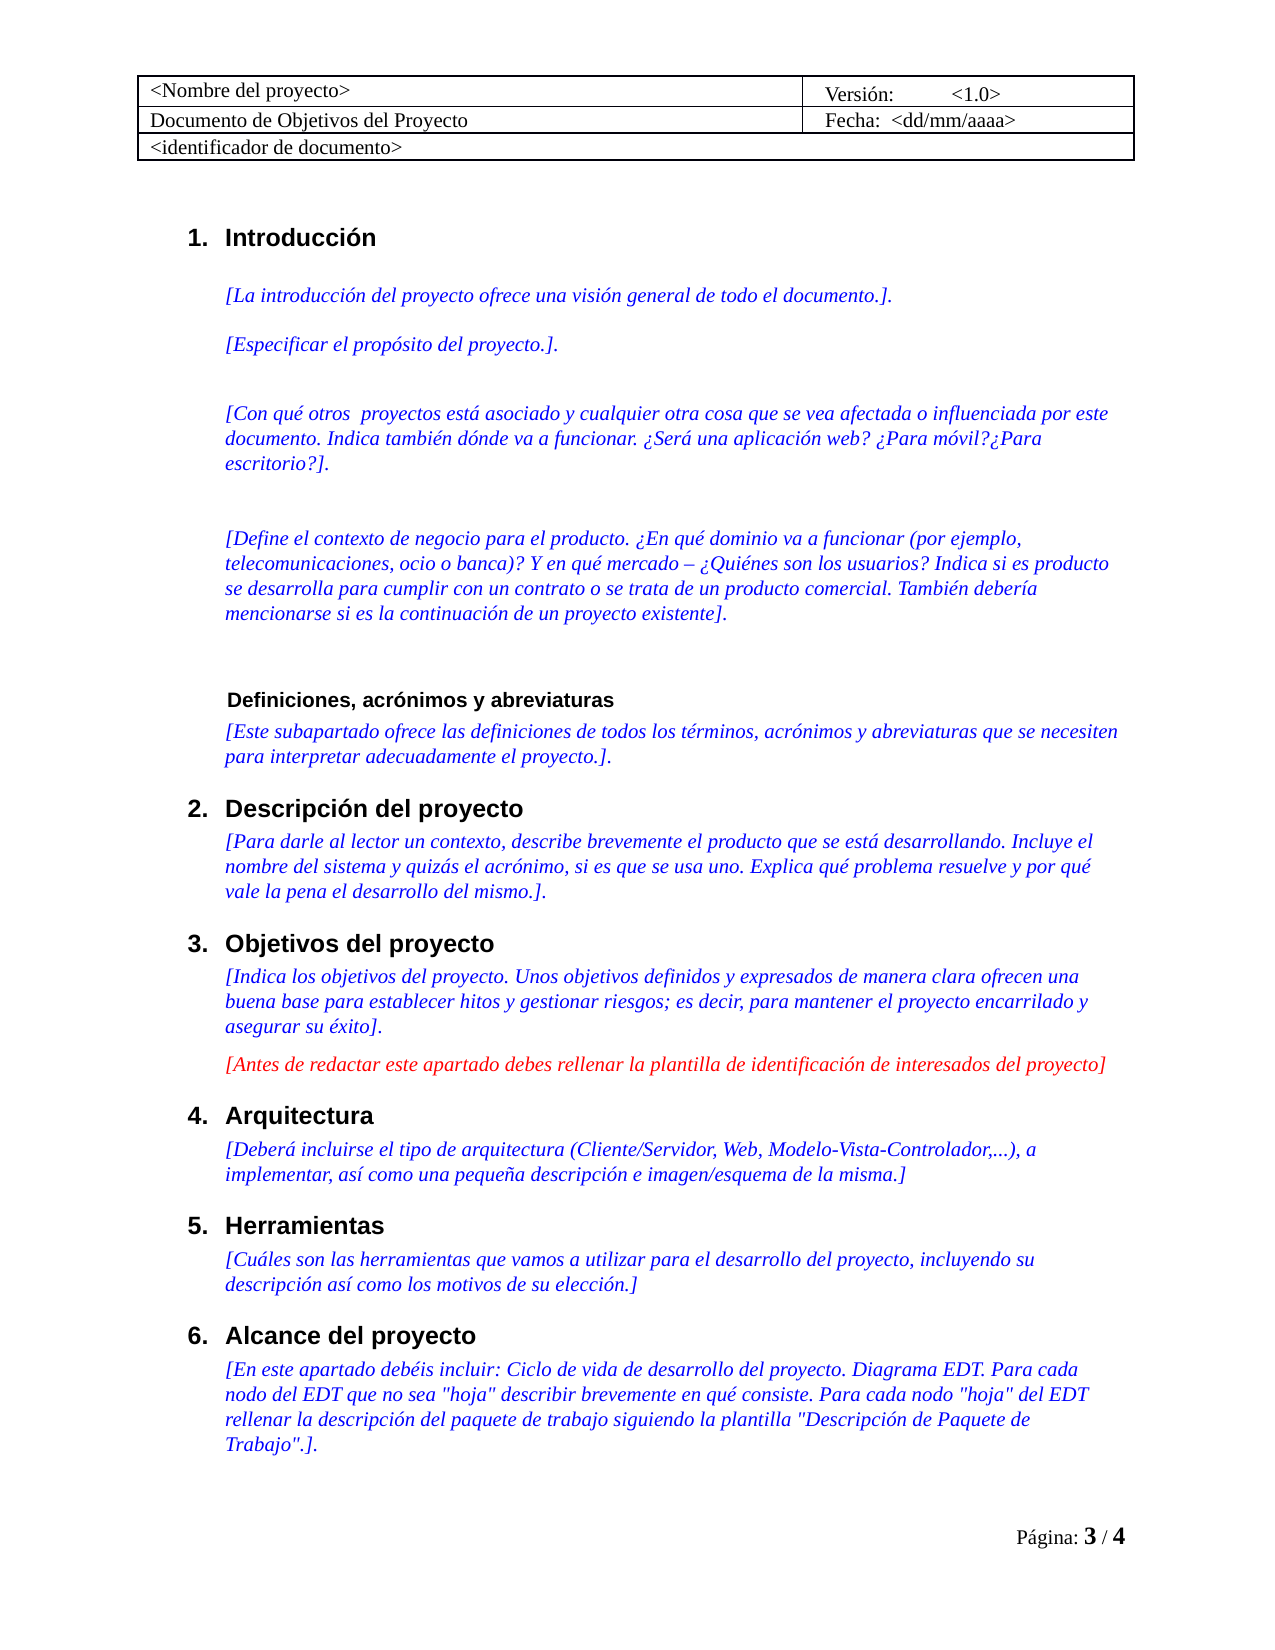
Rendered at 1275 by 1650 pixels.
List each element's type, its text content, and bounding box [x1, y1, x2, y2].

text [Indica los objetivos del proyecto. Unos objetivos definidos y expresados de manera clara ofrecen una buena base para establecer hitos y gestionar riesgos; es decir, para mantener el proyecto encarrilado y asegurar su éxito]. [225, 963, 1125, 1038]
text [Especificar el propósito del proyecto.]. [150, 331, 1125, 356]
subtitle Descripción del proyecto [187, 793, 1125, 822]
text [La introducción del proyecto ofrece una visión general de todo el documento.]. [150, 282, 1125, 307]
subtitle Alcance del proyecto [187, 1321, 1125, 1350]
text [Antes de redactar este apartado debes rellenar la plantilla de identificación de interesados del proyecto] [225, 1051, 1125, 1076]
subtitle Herramientas [187, 1211, 1125, 1240]
text [Con qué otros proyectos está asociado y cualquier otra cosa que se vea afectada o influenciada por este documento. Indica también dónde va a funcionar. ¿Será una aplicación web? ¿Para móvil?¿Para escritorio?]. [225, 400, 1125, 475]
subtitle Definiciones, acrónimos y abreviaturas [227, 687, 1125, 712]
text [Deberá incluirse el tipo de arquitectura (Cliente/Servidor, Web, Modelo-Vista-Controlador,...), a implementar, así como una pequeña descripción e imagen/esquema de la misma.] [225, 1136, 1125, 1186]
text [Este subapartado ofrece las definiciones de todos los términos, acrónimos y abreviaturas que se necesiten para interpretar adecuadamente el proyecto.]. [225, 718, 1125, 768]
text [En este apartado debéis incluir: Ciclo de vida de desarrollo del proyecto. Diagrama EDT. Para cada nodo del EDT que no sea "hoja" describir brevemente en qué consiste. Para cada nodo "hoja" del EDT rellenar la descripción del paquete de trabajo siguiendo la plantilla "Descripción de Paquete de Trabajo".]. [225, 1356, 1125, 1456]
text [Define el contexto de negocio para el producto. ¿En qué dominio va a funcionar (por ejemplo, telecomunicaciones, ocio o banca)? Y en qué mercado – ¿Quiénes son los usuarios? Indica si es producto se desarrolla para cumplir con un contrato o se trata de un producto comercial. También debería mencionarse si es la continuación de un proyecto existente]. [225, 525, 1125, 625]
text [Para darle al lector un contexto, describe brevemente el producto que se está desarrollando. Incluye el nombre del sistema y quizás el acrónimo, si es que se usa uno. Explica qué problema resuelve y por qué vale la pena el desarrollo del mismo.]. [225, 828, 1125, 903]
subtitle Introducción [187, 223, 1125, 252]
subtitle Objetivos del proyecto [187, 928, 1125, 957]
text [Cuáles son las herramientas que vamos a utilizar para el desarrollo del proyecto, incluyendo su descripción así como los motivos de su elección.] [225, 1246, 1125, 1296]
subtitle Arquitectura [187, 1101, 1125, 1130]
